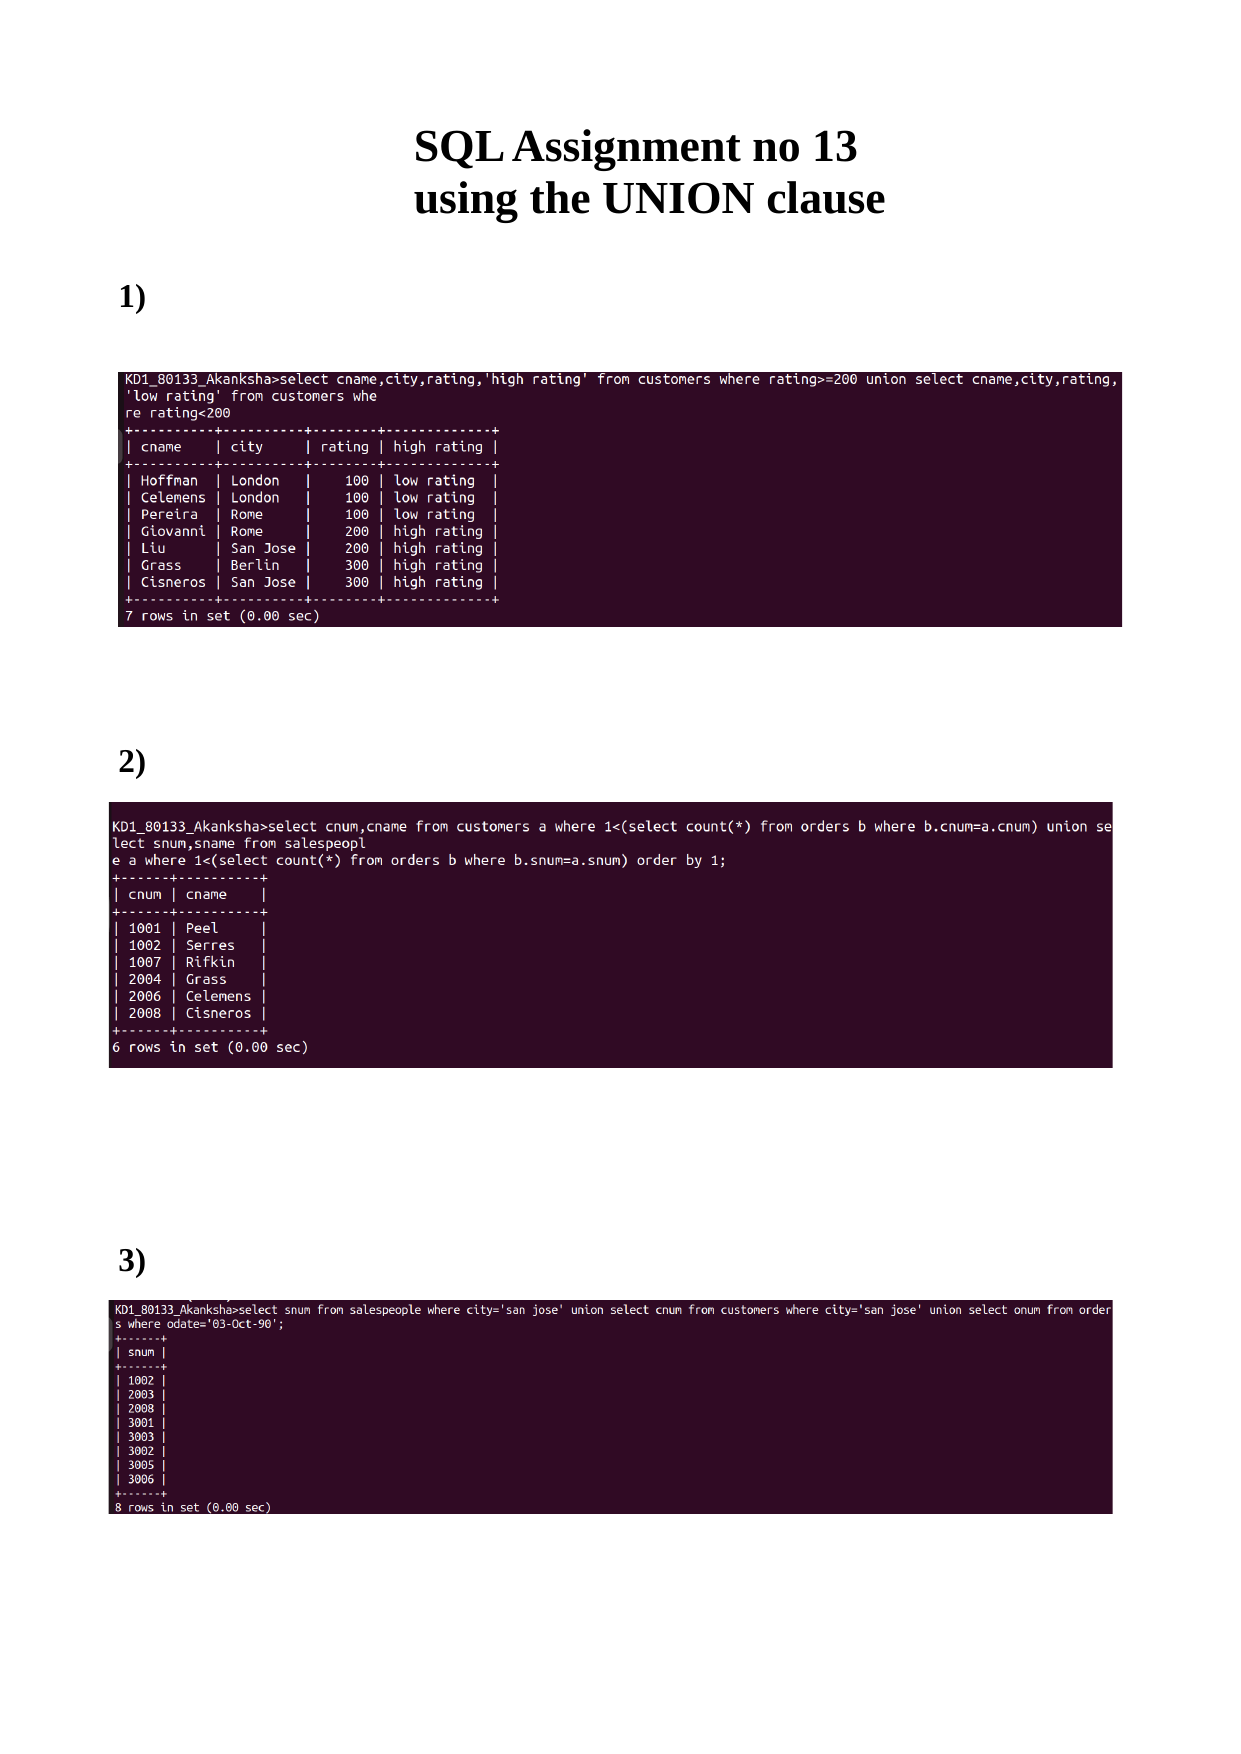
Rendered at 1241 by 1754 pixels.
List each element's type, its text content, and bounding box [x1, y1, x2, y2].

picture [108, 802, 1113, 1068]
text 2) [118, 741, 1122, 780]
text 3) [118, 1241, 1122, 1279]
text SQL Assignment no 13 [118, 118, 1122, 171]
picture [118, 372, 1123, 627]
text 1) [118, 276, 1122, 314]
picture [108, 1300, 1113, 1514]
text using the UNION clause [118, 171, 1122, 223]
